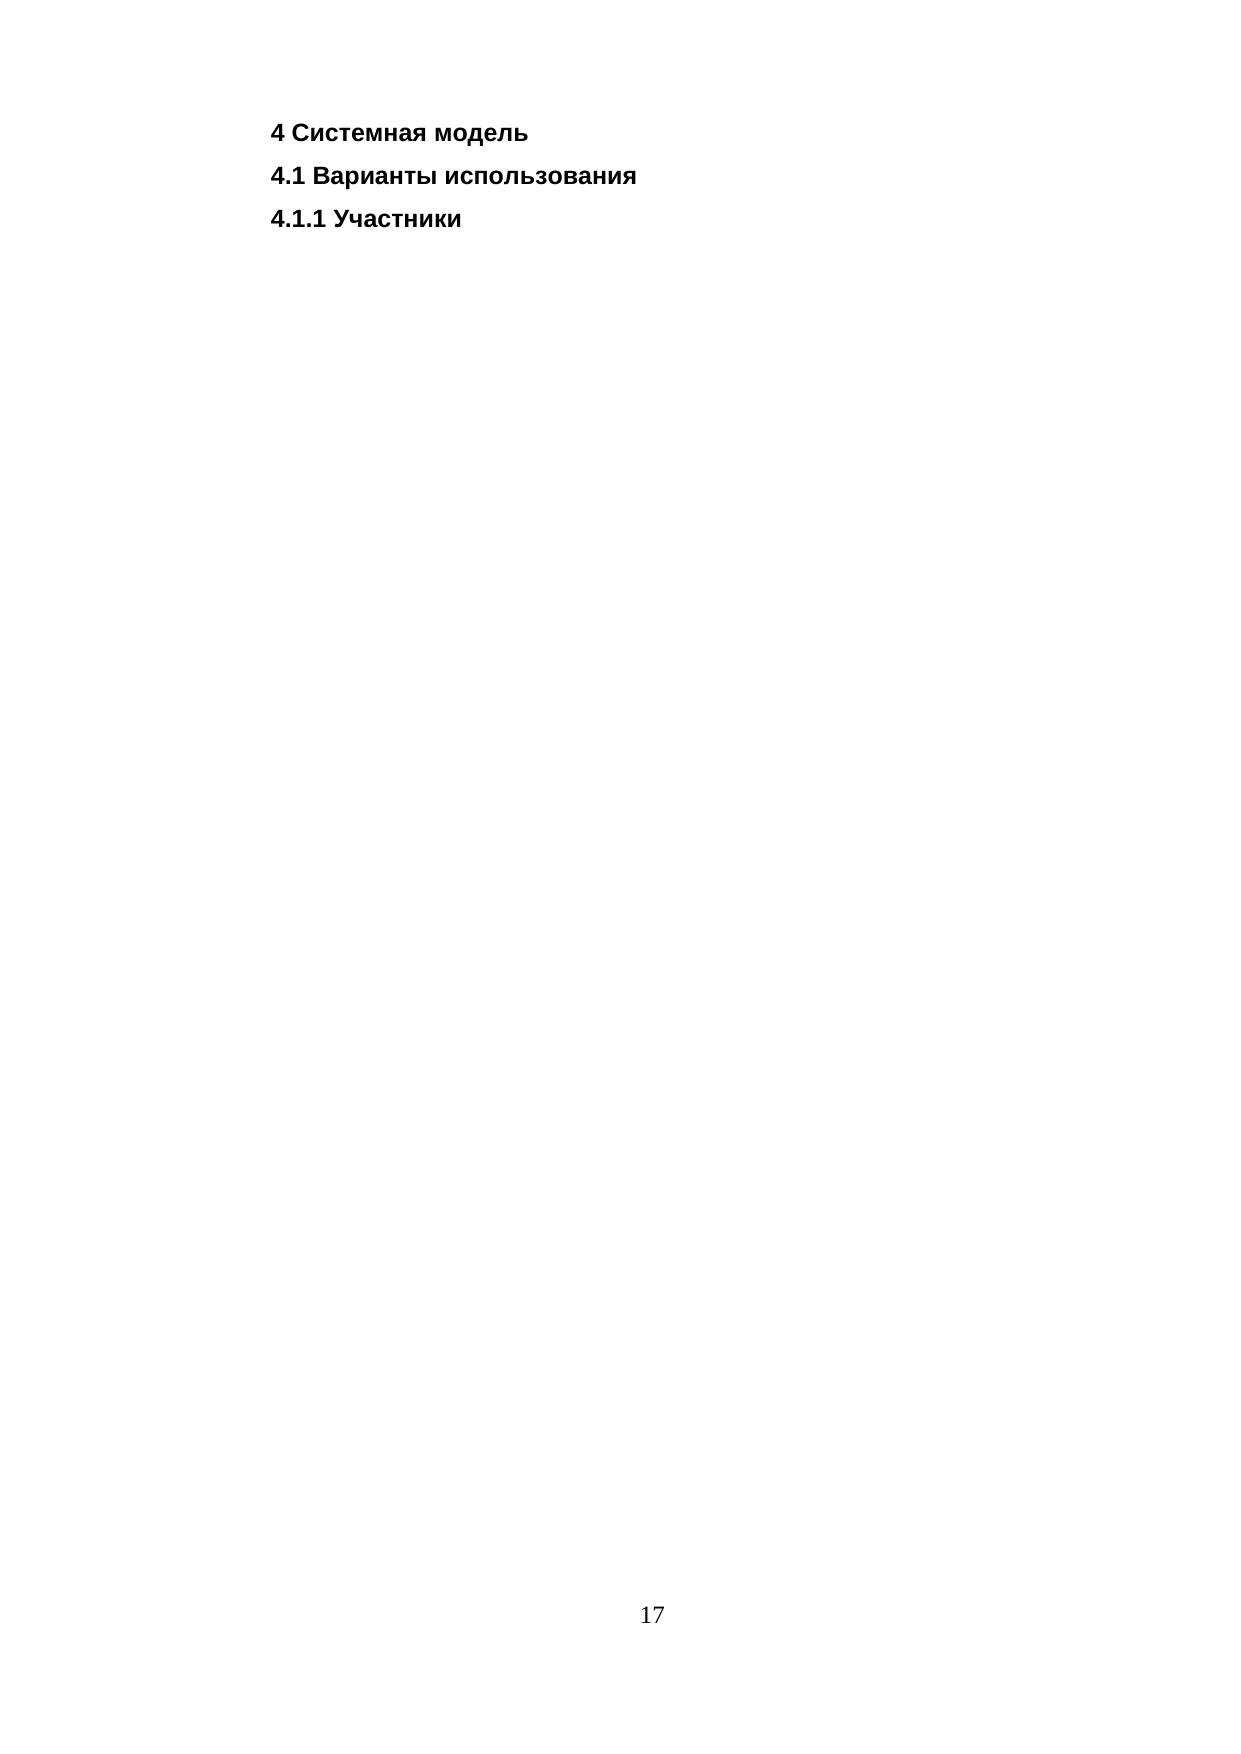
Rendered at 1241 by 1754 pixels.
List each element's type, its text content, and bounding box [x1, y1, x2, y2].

subtitle Участники [182, 204, 1122, 233]
subtitle Системная модель [182, 118, 1122, 147]
subtitle Варианты использования [182, 161, 1122, 190]
